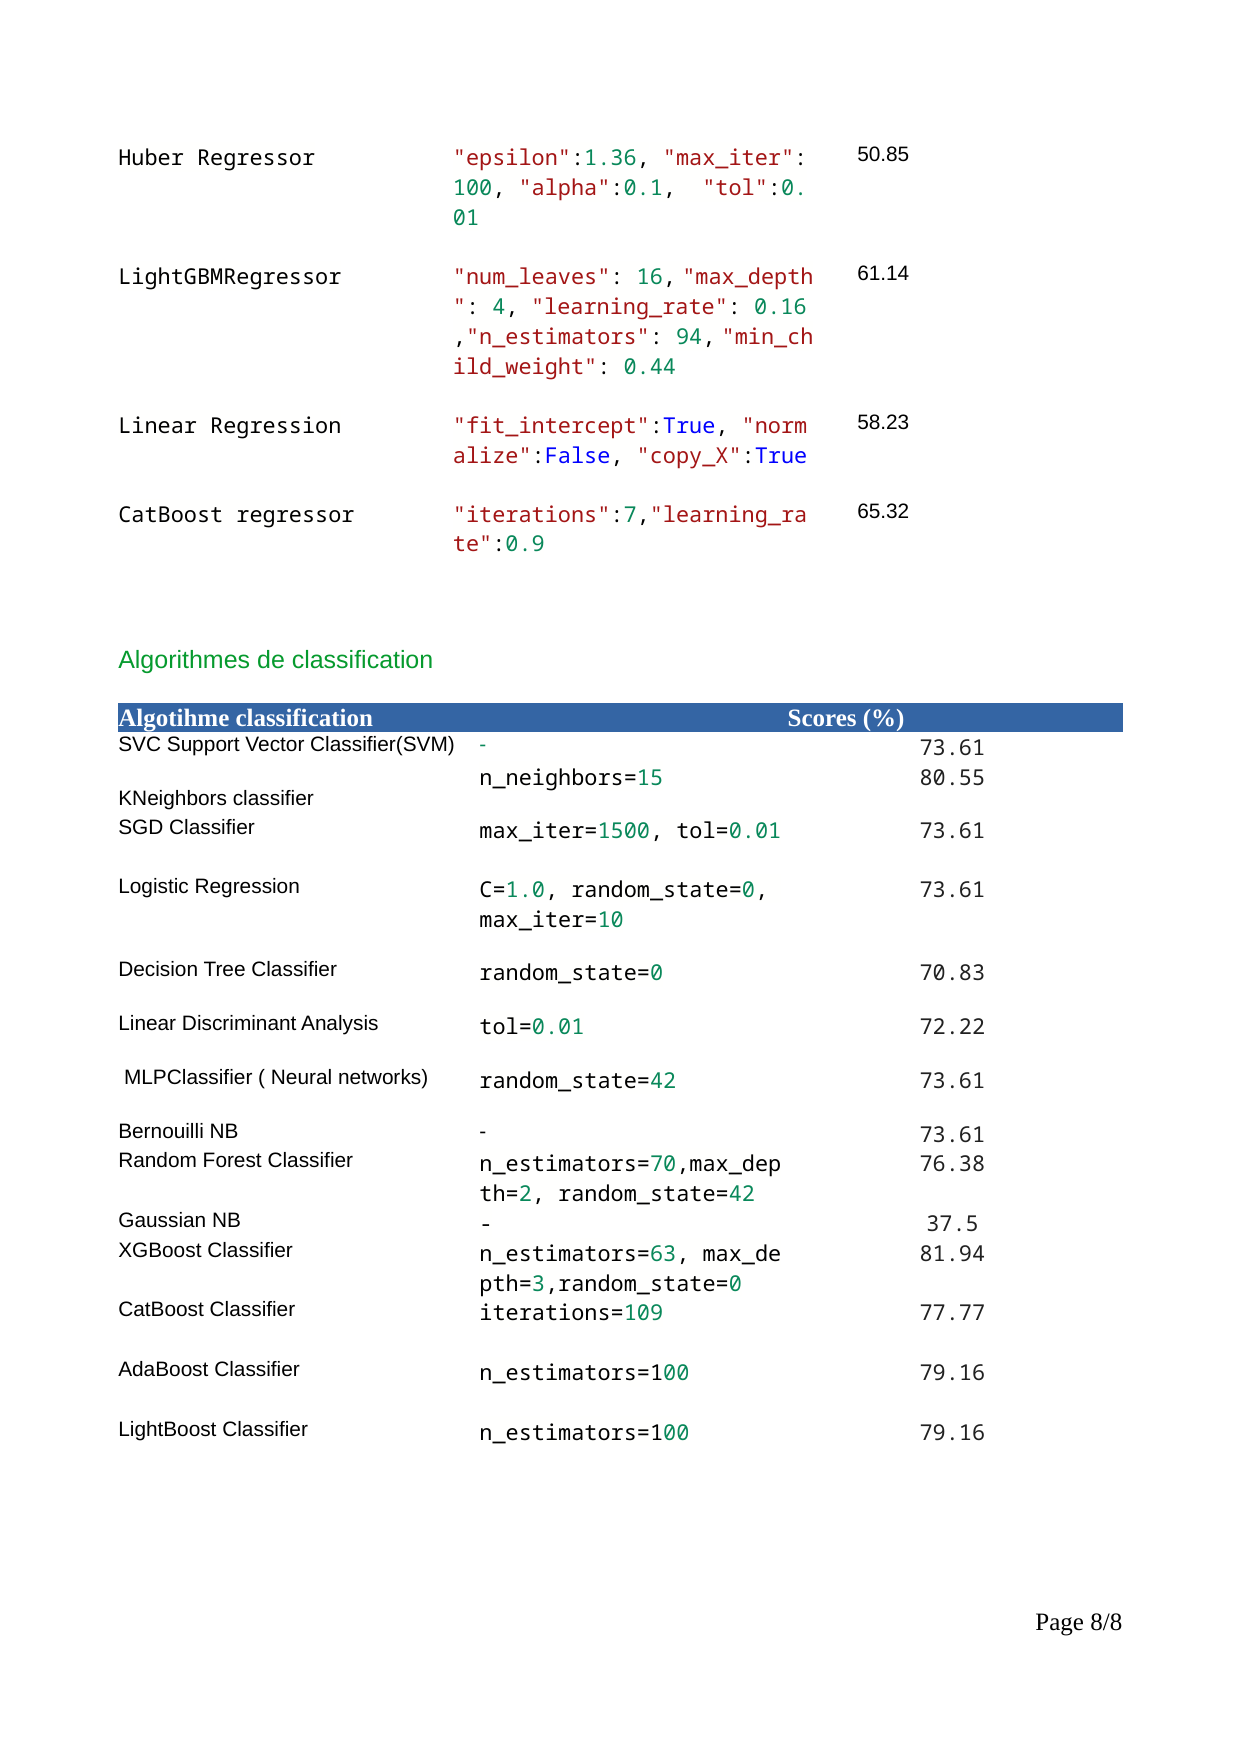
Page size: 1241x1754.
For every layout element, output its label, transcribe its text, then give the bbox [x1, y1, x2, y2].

table_cell Huber Regressor [118, 142, 453, 261]
table_cell Linear Regression [118, 410, 453, 498]
table_cell "num_leaves": 16, "max_depth": 4, "learning_rate": 0.16,"n_estimators": 94, "min_child_weight": 0.44 [453, 261, 815, 410]
table_cell 65.32 [815, 499, 951, 588]
table_header Algotihme classification [118, 703, 479, 732]
table_cell Linear Discriminant Analysis [118, 1011, 479, 1065]
table_cell 37.5 [788, 1208, 1123, 1238]
table_cell MLPClassifier ( Neural networks) [118, 1065, 479, 1118]
table_cell 81.94 [788, 1238, 1123, 1297]
table_cell 73.61 [788, 1119, 1123, 1148]
table_cell 72.22 [788, 1011, 1123, 1065]
table_cell C=1.0, random_state=0, max_iter=10 [479, 874, 787, 957]
table_cell CatBoost regressor [118, 499, 453, 588]
table_cell AdaBoost Classifier [118, 1357, 479, 1416]
table_cell SGD Classifier [118, 815, 479, 874]
table_cell Logistic Regression [118, 874, 479, 957]
table_cell "fit_intercept":True, "normalize":False, "copy_X":True [453, 410, 815, 498]
table_cell LightBoost Classifier [118, 1416, 479, 1476]
table_cell XGBoost Classifier [118, 1238, 479, 1297]
table_cell 58.23 [815, 410, 951, 498]
table_cell SVC Support Vector Classifier(SVM) [118, 732, 479, 761]
table_cell 77.77 [788, 1297, 1123, 1357]
table_cell n_estimators=70,max_depth=2, random_state=42 [479, 1148, 787, 1208]
table_cell max_iter=1500, tol=0.01 [479, 815, 787, 874]
table_cell 79.16 [788, 1416, 1123, 1476]
table_cell 76.38 [788, 1148, 1123, 1208]
table_cell 73.61 [788, 1065, 1123, 1118]
table_cell 50.85 [815, 142, 951, 261]
table_cell - [479, 1119, 787, 1148]
table_cell [118, 118, 453, 142]
table_header [479, 703, 787, 732]
table_cell n_estimators=100 [479, 1416, 787, 1476]
table_cell Gaussian NB [118, 1208, 479, 1238]
table_cell CatBoost Classifier [118, 1297, 479, 1357]
table_cell 79.16 [788, 1357, 1123, 1416]
text Algorithmes de classification [118, 645, 1122, 674]
table_cell random_state=0 [479, 957, 787, 1011]
table_cell "iterations":7,"learning_rate":0.9 [453, 499, 815, 588]
table_cell tol=0.01 [479, 1011, 787, 1065]
table_cell - [479, 732, 787, 761]
table_cell n_estimators=100 [479, 1357, 787, 1416]
table_cell 73.61 [788, 815, 1123, 874]
table_cell 80.55 [788, 761, 1123, 815]
table_cell iterations=109 [479, 1297, 787, 1357]
table_cell n_neighbors=15 [479, 761, 787, 815]
table_cell 73.61 [788, 732, 1123, 761]
table_cell Bernouilli NB [118, 1119, 479, 1148]
table_cell n_estimators=63, max_depth=3,random_state=0 [479, 1238, 787, 1297]
table_cell [815, 118, 951, 142]
table_cell 73.61 [788, 874, 1123, 957]
table_cell LightGBMRegressor [118, 261, 453, 410]
table_cell [453, 118, 815, 142]
table_cell Random Forest Classifier [118, 1148, 479, 1208]
table_cell - [479, 1208, 787, 1238]
table_cell 70.83 [788, 957, 1123, 1011]
table_cell random_state=42 [479, 1065, 787, 1118]
table_cell "epsilon":1.36, "max_iter":100, "alpha":0.1, "tol":0.01 [453, 142, 815, 261]
table_cell KNeighbors classifier [118, 761, 479, 815]
table_cell Decision Tree Classifier [118, 957, 479, 1011]
table_header Scores (%) [788, 703, 1123, 732]
table_cell 61.14 [815, 261, 951, 410]
